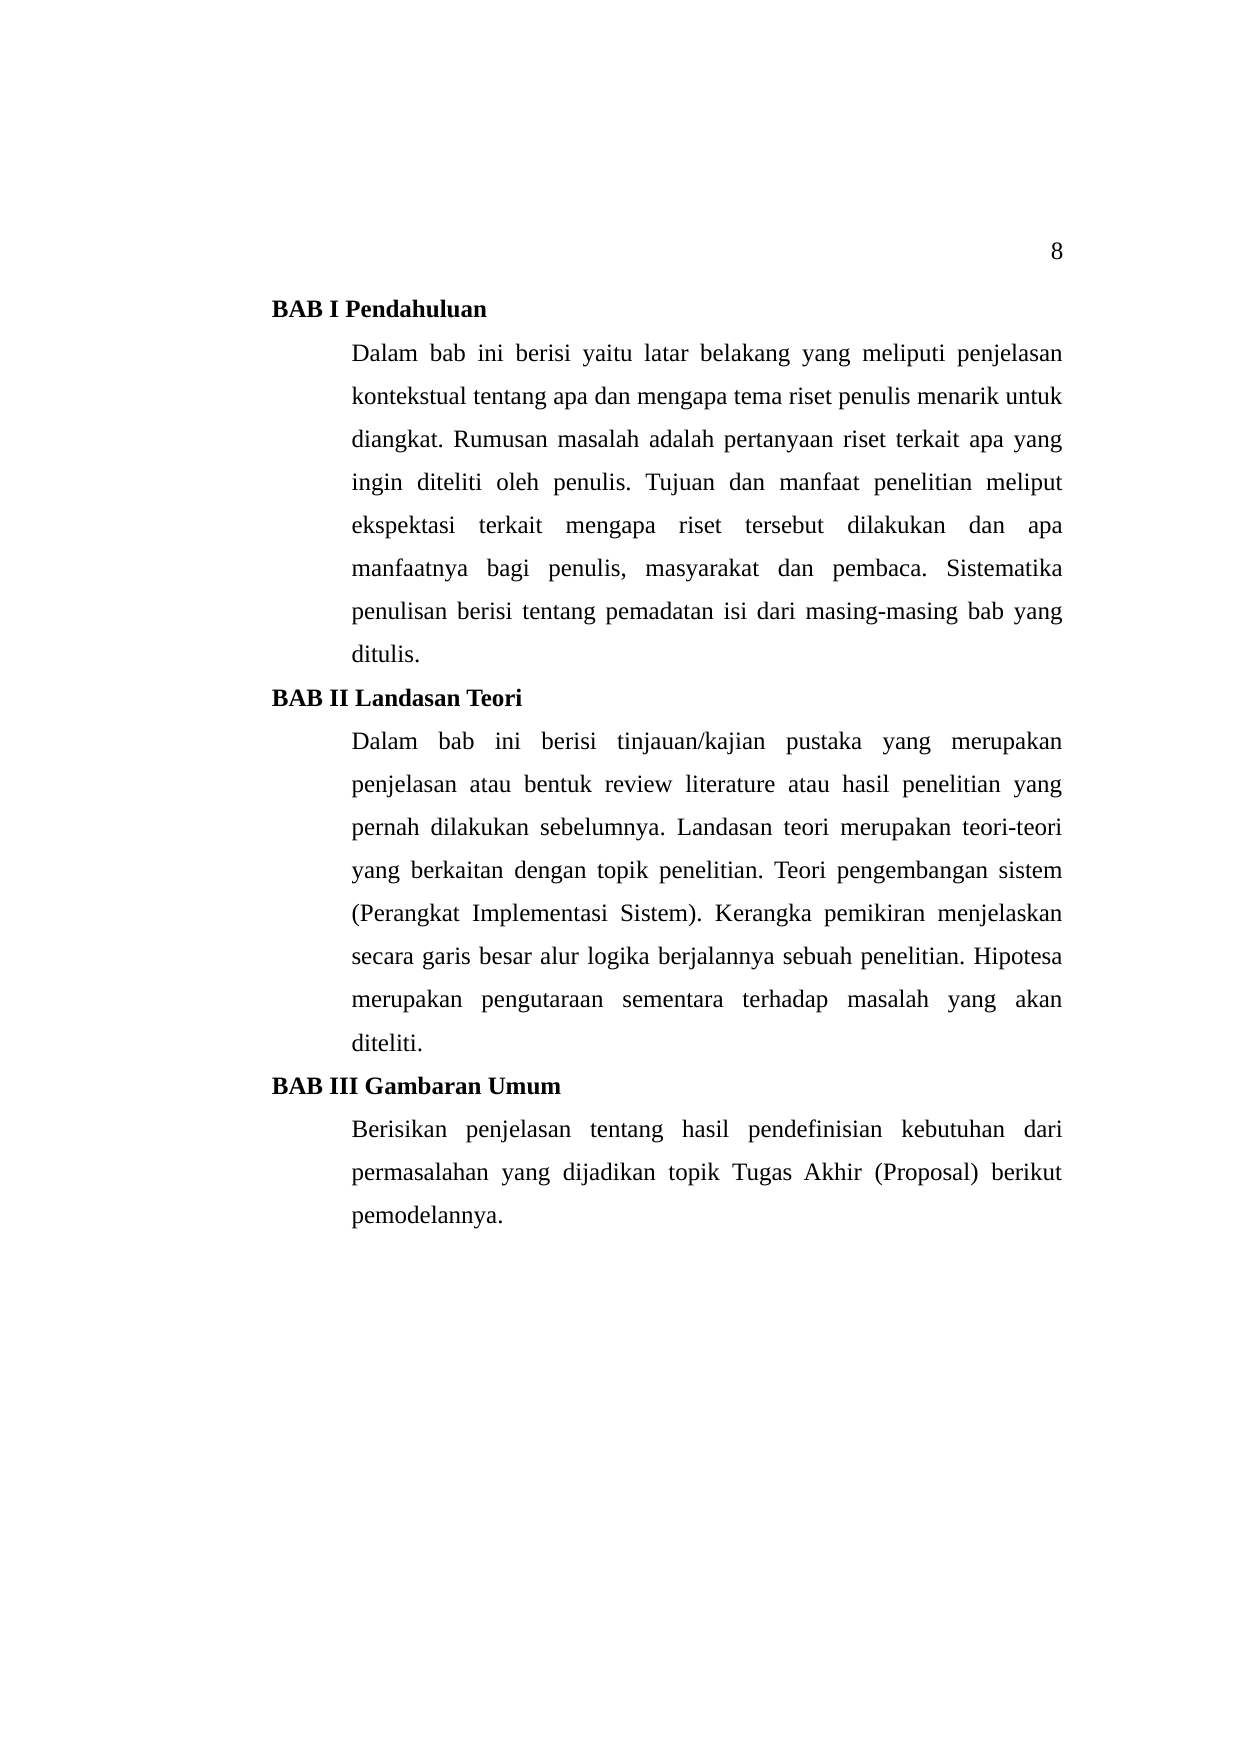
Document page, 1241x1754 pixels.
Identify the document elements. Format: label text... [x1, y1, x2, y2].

text Dalam bab ini berisi yaitu latar belakang yang meliputi penjelasan kontekstual tentang apa dan mengapa tema riset penulis menarik untuk diangkat. Rumusan masalah adalah pertanyaan riset terkait apa yang ingin diteliti oleh penulis. Tujuan dan manfaat penelitian meliput ekspektasi terkait mengapa riset tersebut dilakukan dan apa manfaatnya bagi penulis, masyarakat dan pembaca. Sistematika penulisan berisi tentang pemadatan isi dari masing-masing bab yang ditulis. [351, 338, 1063, 668]
text BAB I Pendahuluan [272, 294, 1063, 323]
text BAB II Landasan Teori [272, 683, 1063, 711]
text Dalam bab ini berisi tinjauan/kajian pustaka yang merupakan penjelasan atau bentuk review literature atau hasil penelitian yang pernah dilakukan sebelumnya. Landasan teori merupakan teori-teori yang berkaitan dengan topik penelitian. Teori pengembangan sistem (Perangkat Implementasi Sistem). Kerangka pemikiran menjelaskan secara garis besar alur logika berjalannya sebuah penelitian. Hipotesa merupakan pengutaraan sementara terhadap masalah yang akan diteliti. [351, 726, 1063, 1056]
text Berisikan penjelasan tentang hasil pendefinisian kebutuhan dari permasalahan yang dijadikan topik Tugas Akhir (Proposal) berikut pemodelannya. [351, 1114, 1063, 1229]
text BAB III Gambaran Umum [272, 1071, 1063, 1099]
